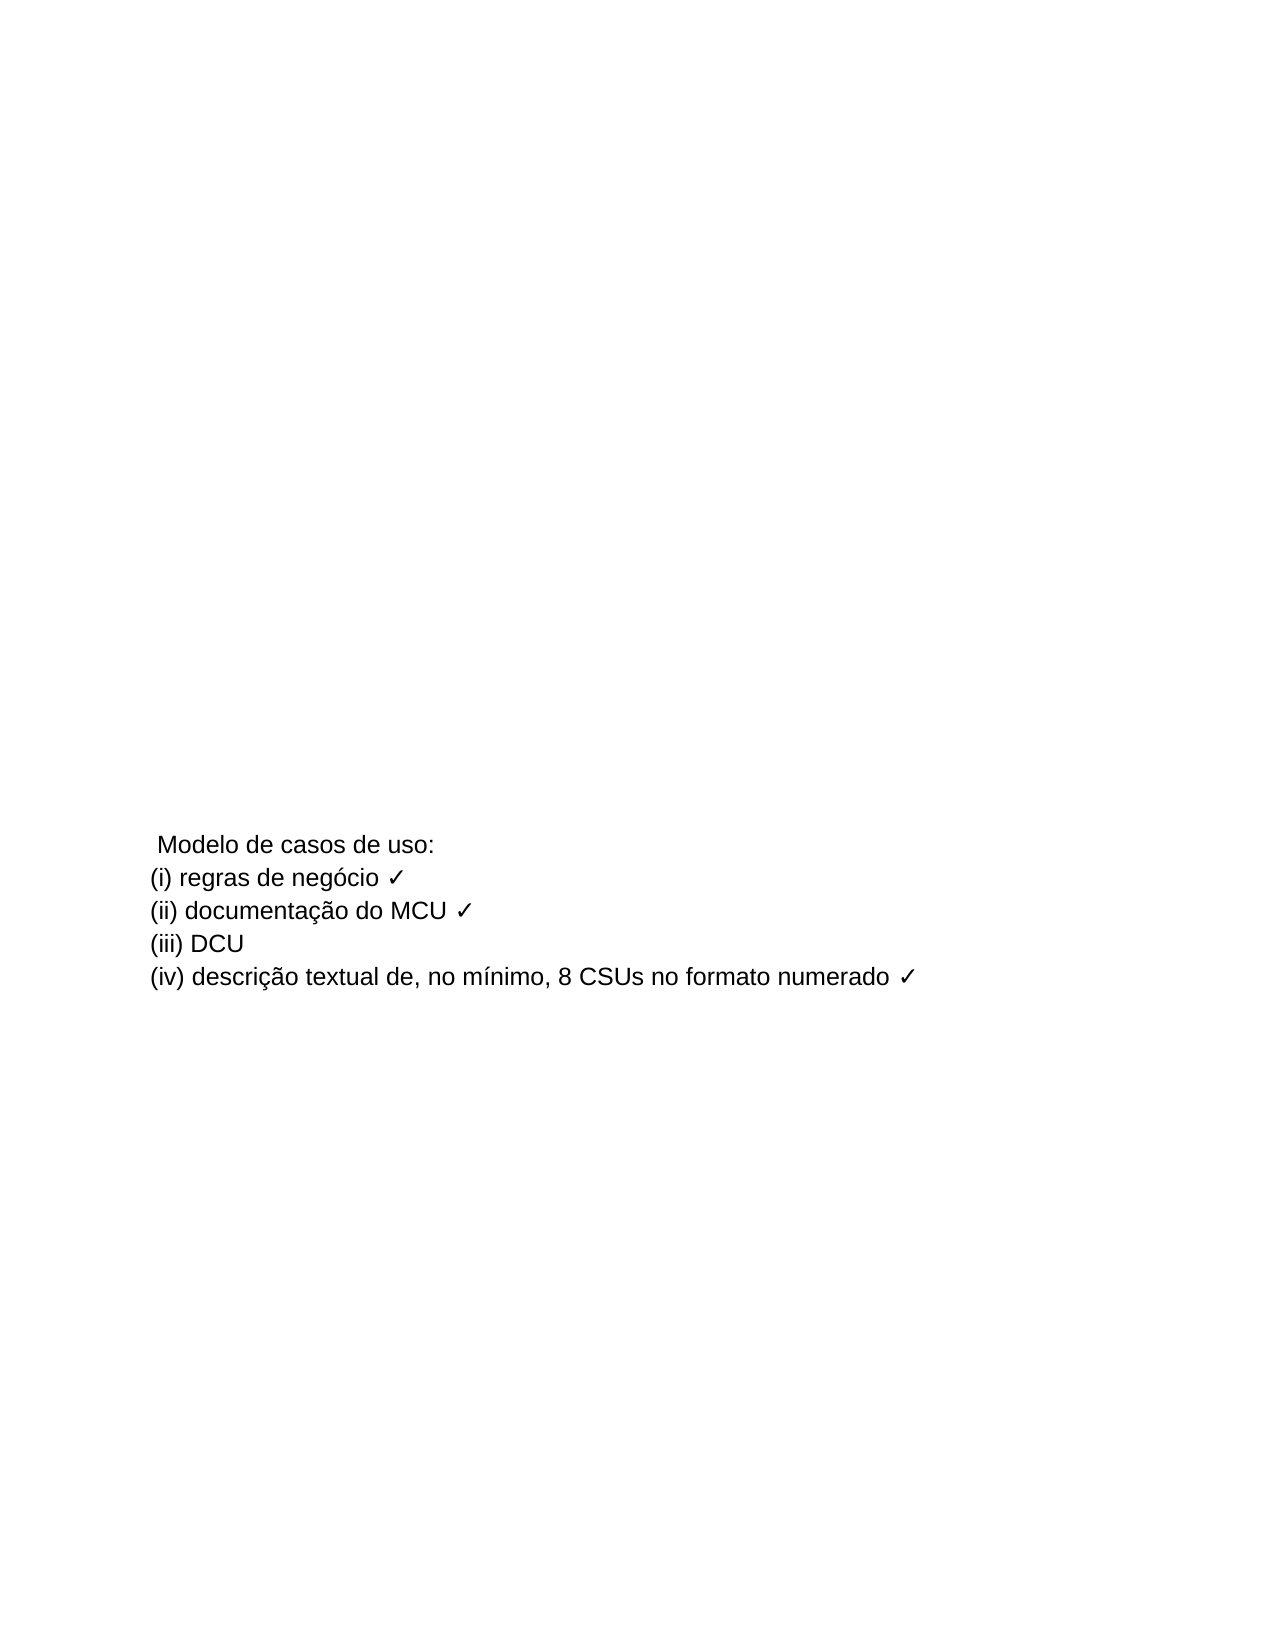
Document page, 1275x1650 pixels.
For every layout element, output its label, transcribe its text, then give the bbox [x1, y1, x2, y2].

text Modelo de casos de uso: [150, 830, 1125, 859]
text (iv) descrição textual de, no mínimo, 8 CSUs no formato numerado ✓ [150, 962, 1125, 991]
text (i) regras de negócio ✓ [150, 863, 1125, 892]
text (ii) documentação do MCU ✓ [150, 896, 1125, 925]
text (iii) DCU [150, 929, 1125, 958]
